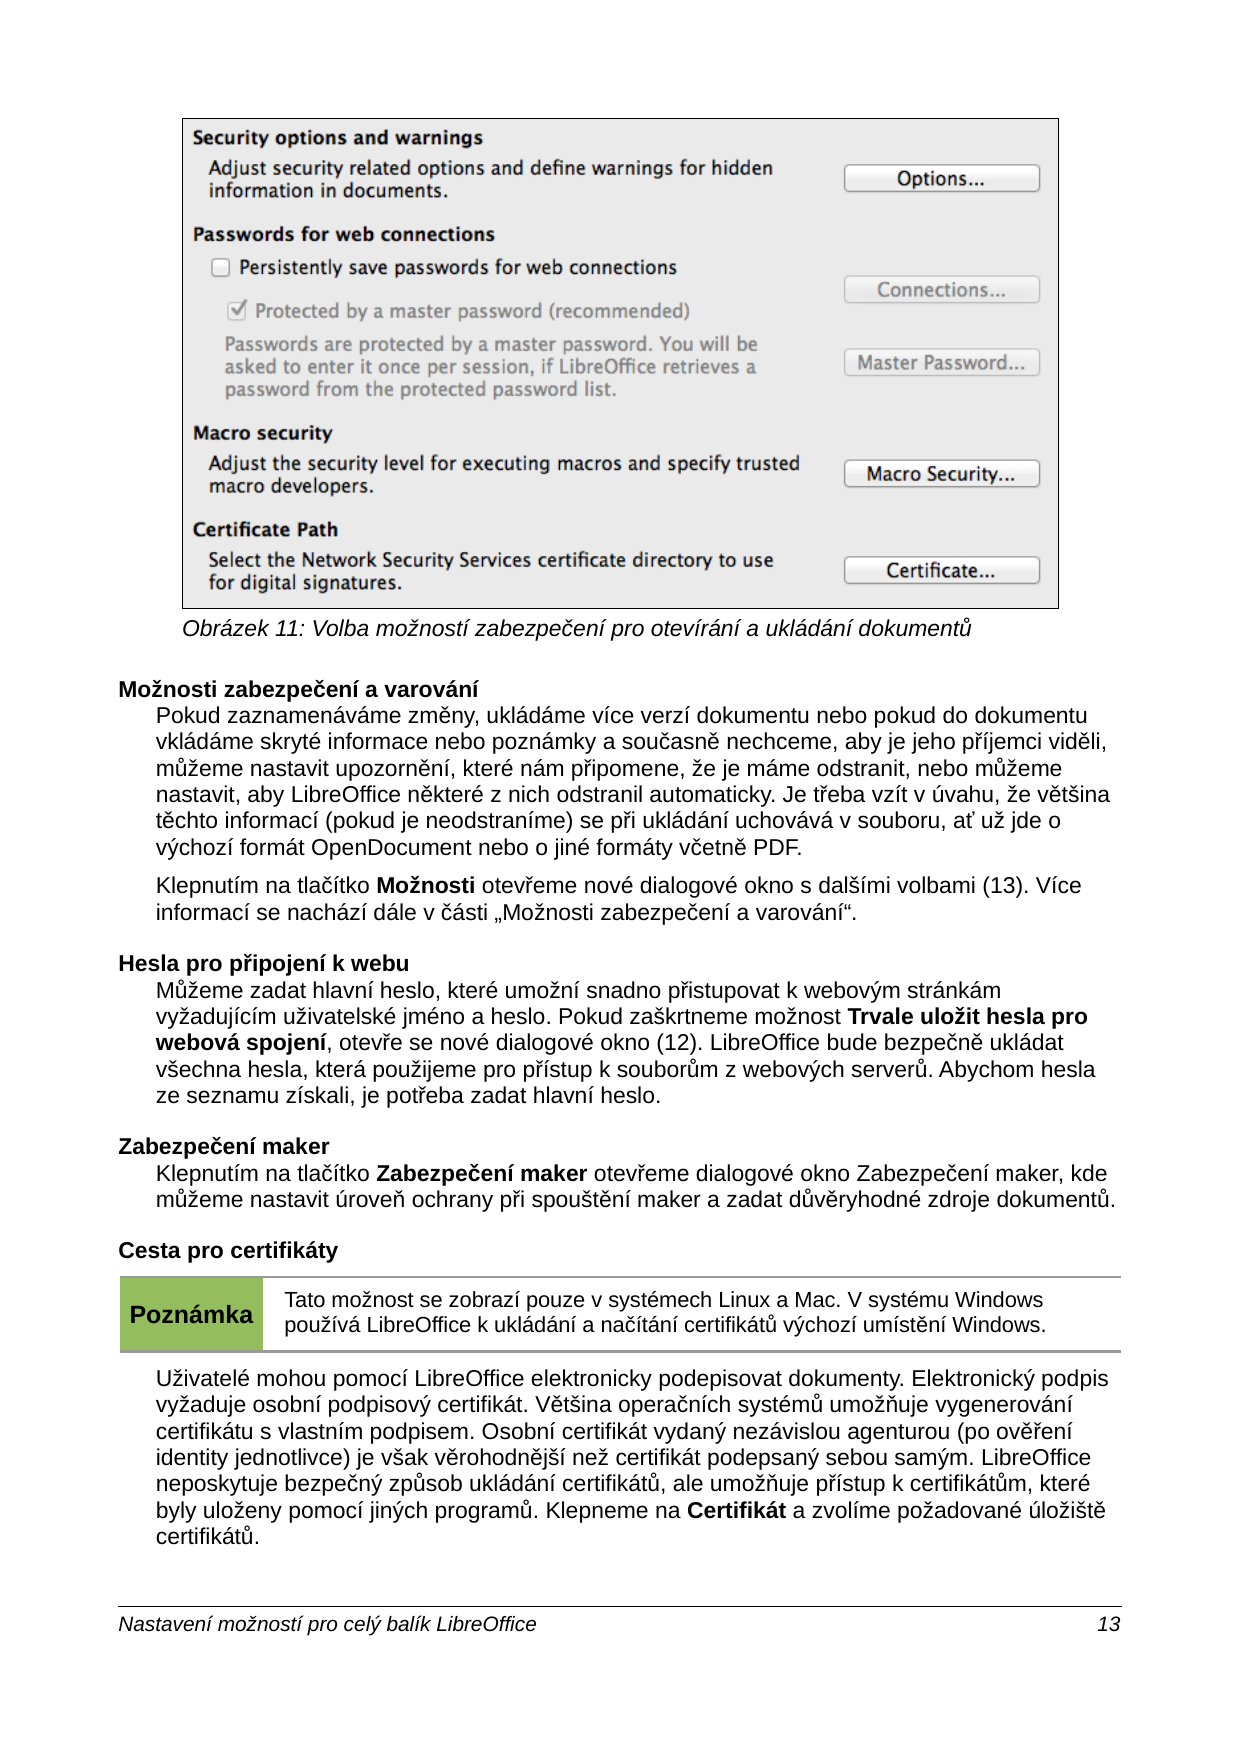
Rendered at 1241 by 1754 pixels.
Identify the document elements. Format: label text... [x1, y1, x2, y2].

text Obrázek 11: Volba možností zabezpečení pro otevírání a ukládání dokumentů [182, 614, 1058, 641]
table_header Poznámka [120, 1278, 263, 1350]
text Cesta pro certifikáty [118, 1237, 1122, 1264]
text Klepnutím na tlačítko Zabezpečení maker otevřeme dialogové okno Zabezpečení maker, kde můžeme nastavit úroveň ochrany při spouštění maker a zadat důvěryhodné zdroje dokumentů. [156, 1160, 1122, 1212]
picture [183, 119, 1058, 608]
text Pokud zaznamenáváme změny, ukládáme více verzí dokumentu nebo pokud do dokumentu vkládáme skryté informace nebo poznámky a současně nechceme, aby je jeho příjemci viděli, můžeme nastavit upozornění, které nám připomene, že je máme odstranit, nebo můžeme nastavit, aby LibreOffice některé z nich odstranil automaticky. Je třeba vzít v úvahu, že většina těchto informací (pokud je neodstraníme) se při ukládání uchovává v souboru, ať už jde o výchozí formát OpenDocument nebo o jiné formáty včetně PDF. [156, 702, 1122, 860]
text Klepnutím na tlačítko Možnosti otevřeme nové dialogové okno s dalšími volbami (obrázek 13). Více informací se nachází dále v části „Možnosti zabezpečení a varování“. [156, 872, 1122, 925]
table_header Tato možnost se zobrazí pouze v systémech Linux a Mac. V systému Windows používá LibreOffice k ukládání a načítání certifikátů výchozí umístění Windows. [263, 1278, 1121, 1350]
text Hesla pro připojení k webu [118, 950, 1122, 977]
text Uživatelé mohou pomocí LibreOffice elektronicky podepisovat dokumenty. Elektronický podpis vyžaduje osobní podpisový certifikát. Většina operačních systémů umožňuje vygenerování certifikátu s vlastním podpisem. Osobní certifikát vydaný nezávislou agenturou (po ověření identity jednotlivce) je však věrohodnější než certifikát podepsaný sebou samým. LibreOffice neposkytuje bezpečný způsob ukládání certifikátů, ale umožňuje přístup k certifikátům, které byly uloženy pomocí jiných programů. Klepneme na Certifikát a zvolíme požadované úložiště certifikátů. [156, 1365, 1122, 1549]
text Zabezpečení maker [118, 1133, 1122, 1160]
text Možnosti zabezpečení a varování [118, 676, 1122, 702]
text Můžeme zadat hlavní heslo, které umožní snadno přistupovat k webovým stránkám vyžadujícím uživatelské jméno a heslo. Pokud zaškrtneme možnost Trvale uložit hesla pro webová spojení, otevře se nové dialogové okno (obrázek 12). LibreOffice bude bezpečně ukládat všechna hesla, která použijeme pro přístup k souborům z webových serverů. Abychom hesla ze seznamu získali, je potřeba zadat hlavní heslo. [156, 977, 1122, 1108]
